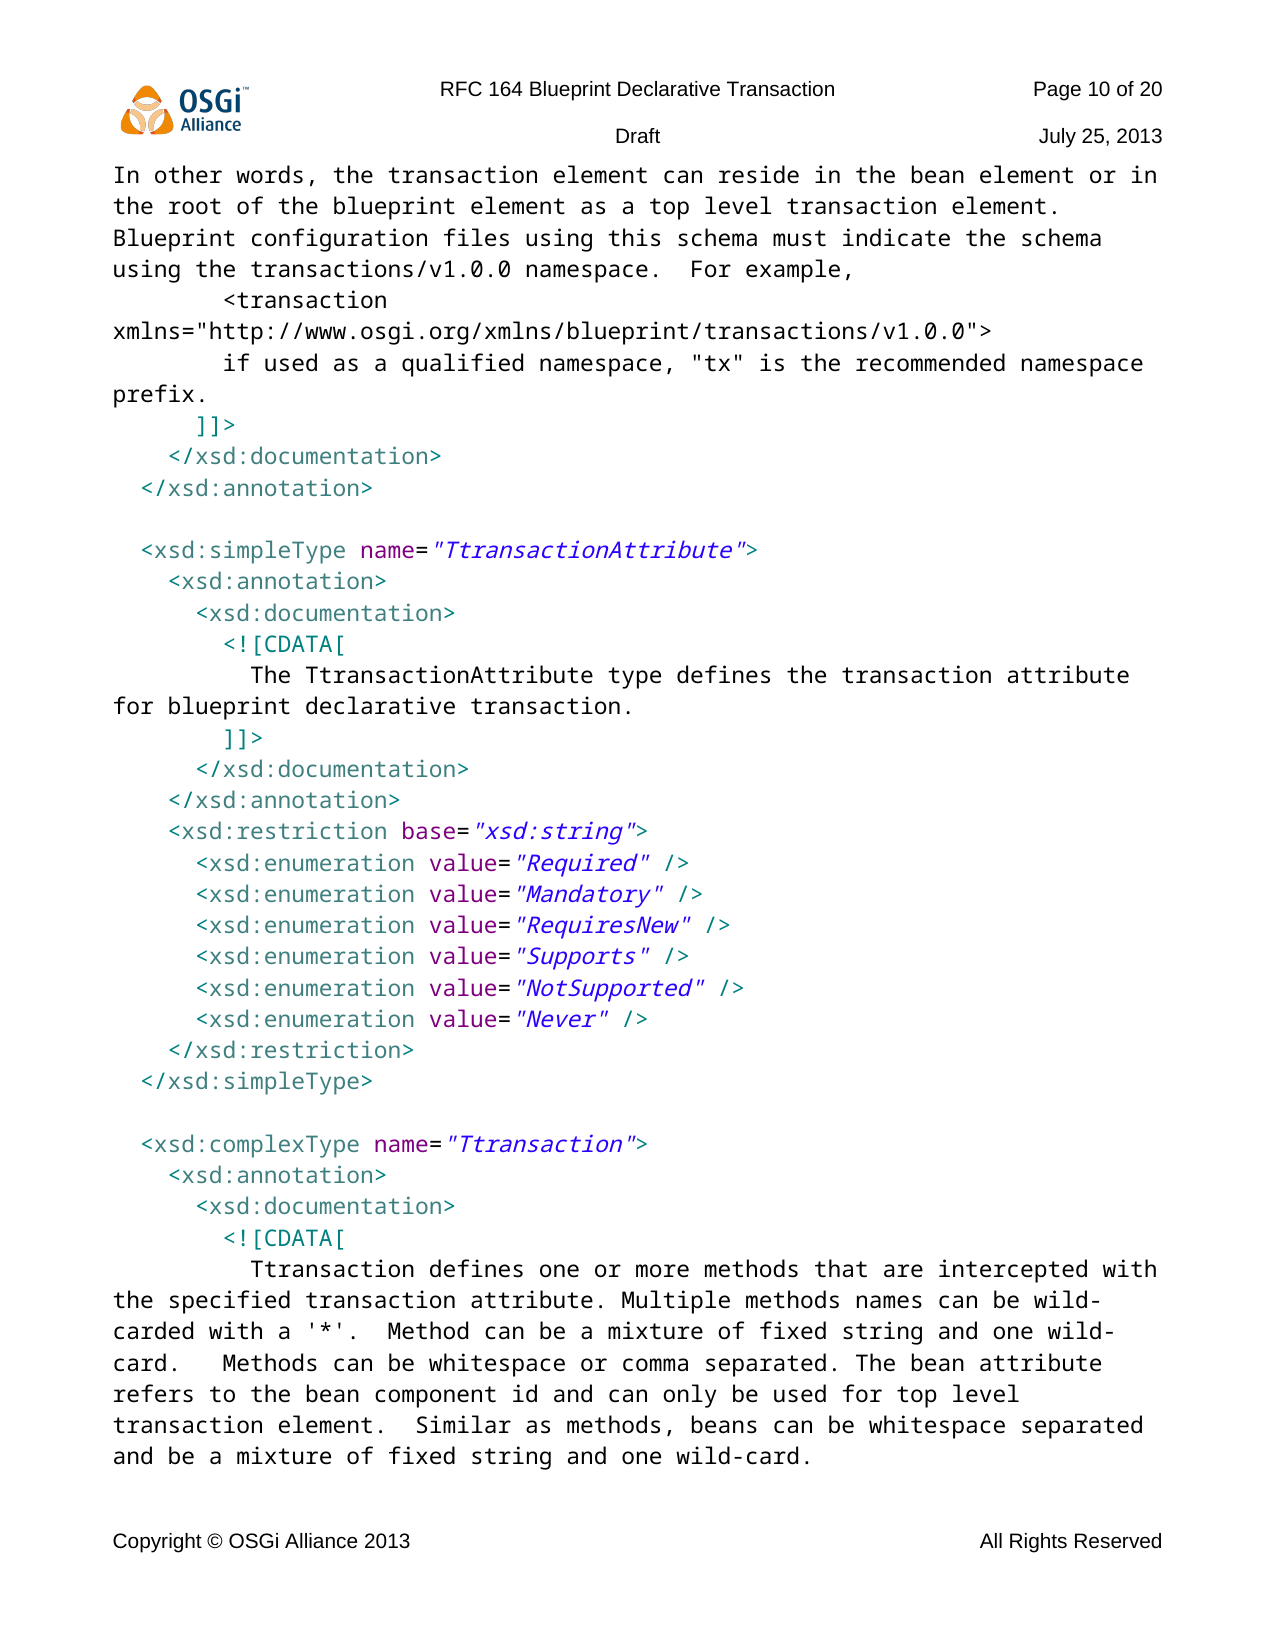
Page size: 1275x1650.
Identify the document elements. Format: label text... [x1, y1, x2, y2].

text </xsd:annotation> [112, 471, 1162, 503]
text <xsd:enumeration value="Never" /> [112, 1003, 1162, 1034]
text ]]> [112, 721, 1162, 753]
text </xsd:documentation> [112, 440, 1162, 471]
picture [113, 78, 257, 142]
text </xsd:documentation> [112, 753, 1162, 784]
text <xsd:enumeration value="NotSupported" /> [112, 971, 1162, 1003]
text <xsd:documentation> [112, 1190, 1162, 1221]
text if used as a qualified namespace, "tx" is the recommended namespace prefix. [112, 346, 1162, 409]
text <xsd:annotation> [112, 565, 1162, 596]
text ]]> [112, 409, 1162, 440]
text <transaction xmlns="http://www.osgi.org/xmlns/blueprint/transactions/v1.0.0"> [112, 284, 1162, 346]
text <xsd:enumeration value="RequiresNew" /> [112, 909, 1162, 940]
text <xsd:simpleType name="TtransactionAttribute"> [112, 534, 1162, 565]
text </xsd:simpleType> [112, 1065, 1162, 1096]
text </xsd:restriction> [112, 1034, 1162, 1065]
text <![CDATA[ [112, 628, 1162, 659]
text In other words, the transaction element can reside in the bean element or in the root of the blueprint element as a top level transaction element. Blueprint configuration files using this schema must indicate the schema using the transactions/v1.0.0 namespace. For example, [112, 159, 1162, 284]
text <xsd:enumeration value="Mandatory" /> [112, 878, 1162, 909]
text <xsd:restriction base="xsd:string"> [112, 815, 1162, 846]
text <xsd:annotation> [112, 1159, 1162, 1190]
text <xsd:complexType name="Ttransaction"> [112, 1128, 1162, 1159]
text <xsd:documentation> [112, 596, 1162, 628]
text The TtransactionAttribute type defines the transaction attribute for blueprint declarative transaction. [112, 659, 1162, 721]
text Ttransaction defines one or more methods that are intercepted with the specified transaction attribute. Multiple methods names can be wild-carded with a '*'. Method can be a mixture of fixed string and one wild-card. Methods can be whitespace or comma separated. The bean attribute refers to the bean component id and can only be used for top level transaction element. Similar as methods, beans can be whitespace separated and be a mixture of fixed string and one wild-card. [112, 1253, 1162, 1471]
text <![CDATA[ [112, 1221, 1162, 1253]
text <xsd:enumeration value="Required" /> [112, 846, 1162, 878]
text </xsd:annotation> [112, 784, 1162, 815]
text <xsd:enumeration value="Supports" /> [112, 940, 1162, 971]
